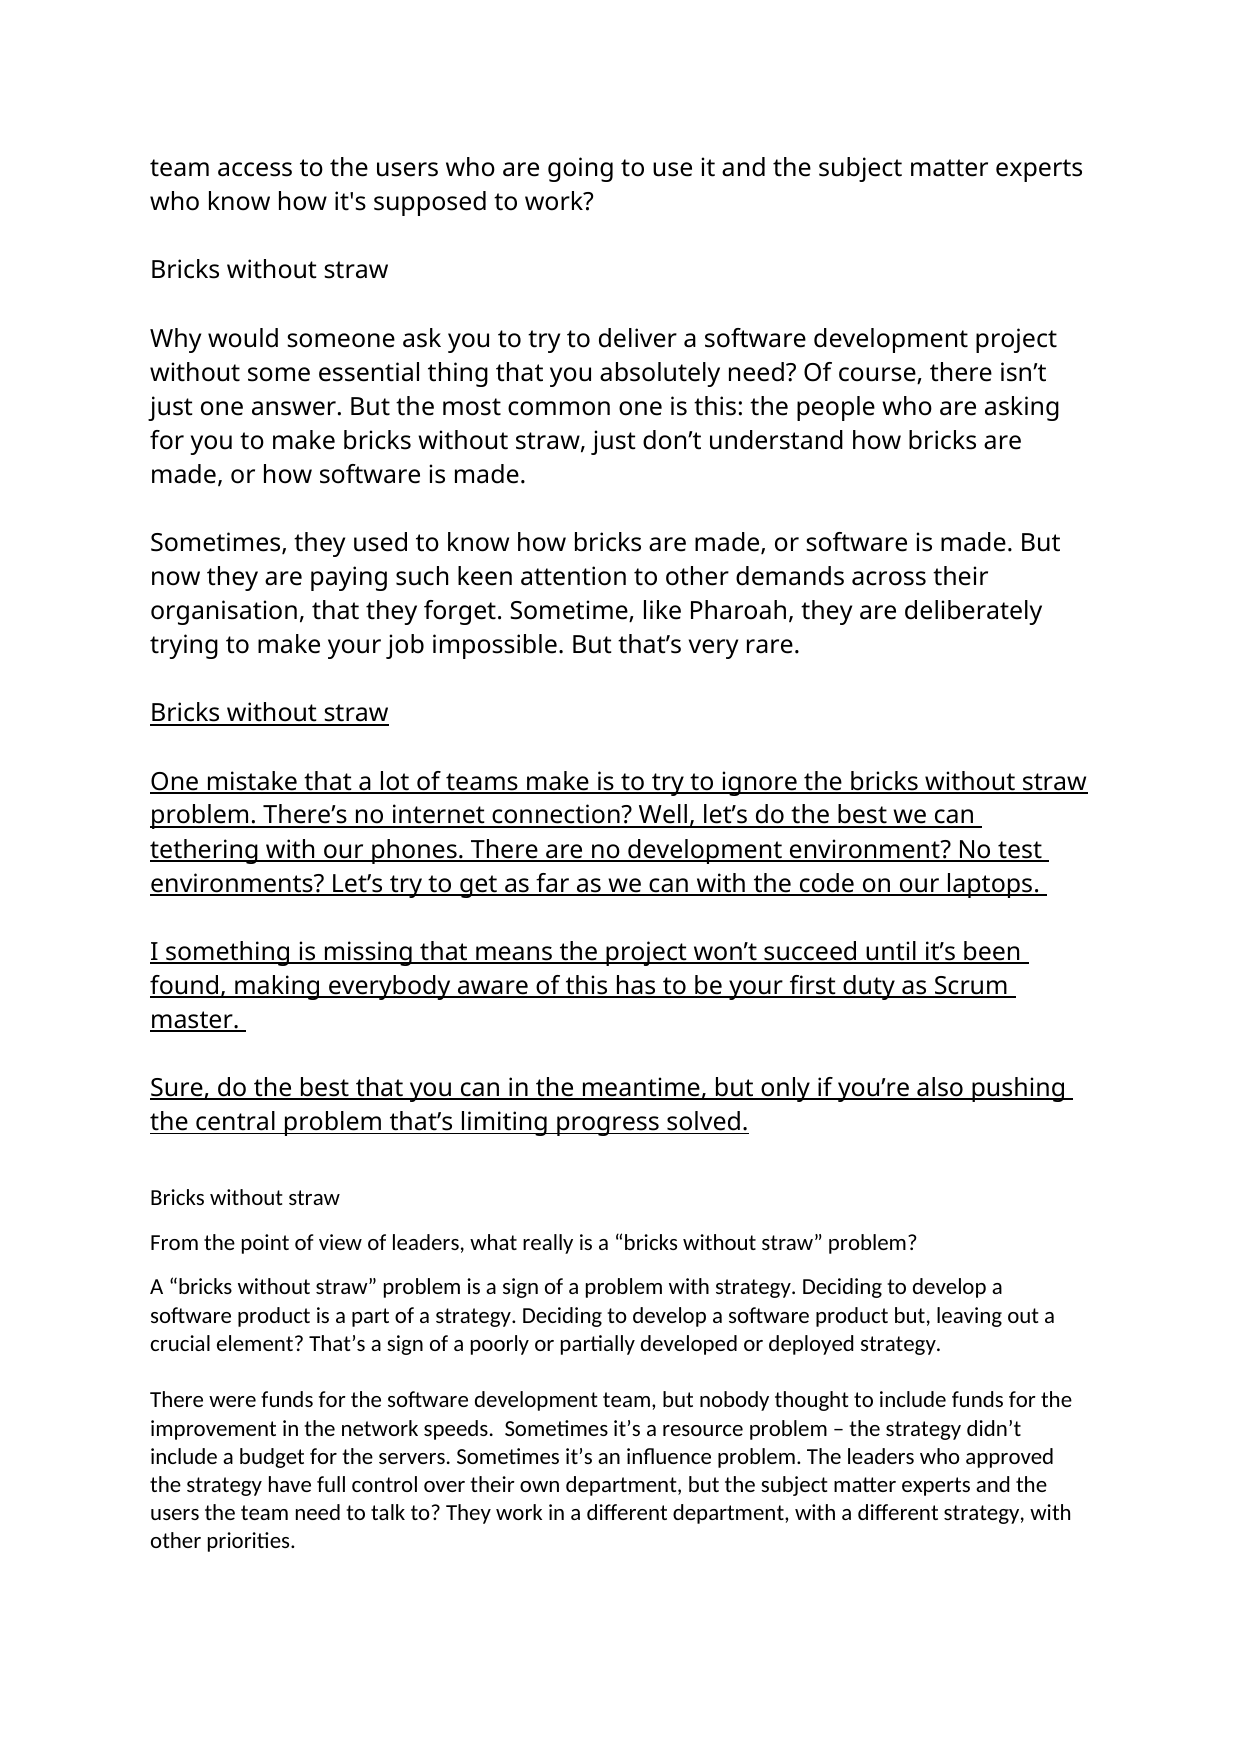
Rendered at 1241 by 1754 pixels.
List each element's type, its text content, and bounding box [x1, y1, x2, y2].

text From the point of view of leaders, what really is a “bricks without straw” problem? [150, 1228, 1090, 1256]
text Why would someone ask you to try to deliver a software development project without some essential thing that you absolutely need? Of course, there isn’t just one answer. But the most common one is this: the people who are asking for you to make bricks without straw, just don’t understand how bricks are made, or how software is made. [150, 320, 1090, 491]
text Sure, do the best that you can in the meantime, but only if you’re also pushing the central problem that’s limiting progress solved. [150, 1070, 1090, 1138]
text Bricks without straw [150, 252, 1090, 286]
text team access to the users who are going to use it and the subject matter experts who know how it's supposed to work? [150, 150, 1090, 218]
text A “bricks without straw” problem is a sign of a problem with strategy. Deciding to develop a software product is a part of a strategy. Deciding to develop a software product but, leaving out a crucial element? That’s a sign of a poorly or partially developed or deployed strategy. There were funds for the software development team, but nobody thought to include funds for the improvement in the network speeds. Sometimes it’s a resource problem – the strategy didn’t include a budget for the servers. Sometimes it’s an influence problem. The leaders who approved the strategy have full control over their own department, but the subject matter experts and the users the team need to talk to? They work in a different department, with a different strategy, with other priorities. [150, 1272, 1090, 1554]
text One mistake that a lot of teams make is to try to ignore the bricks without straw problem. There’s no internet connection? Well, let’s do the best we can tethering with our phones. There are no development environment? No test environments? Let’s try to get as far as we can with the code on our laptops. I something is missing that means the project won’t succeed until it’s been found, making everybody aware of this has to be your first duty as Scrum master. [150, 763, 1090, 1036]
text Sometimes, they used to know how bricks are made, or software is made. But now they are paying such keen attention to other demands across their organisation, that they forget. Sometime, like Pharoah, they are deliberately trying to make your job impossible. But that’s very rare. Bricks without straw [150, 525, 1090, 729]
text Bricks without straw [150, 1183, 1090, 1211]
